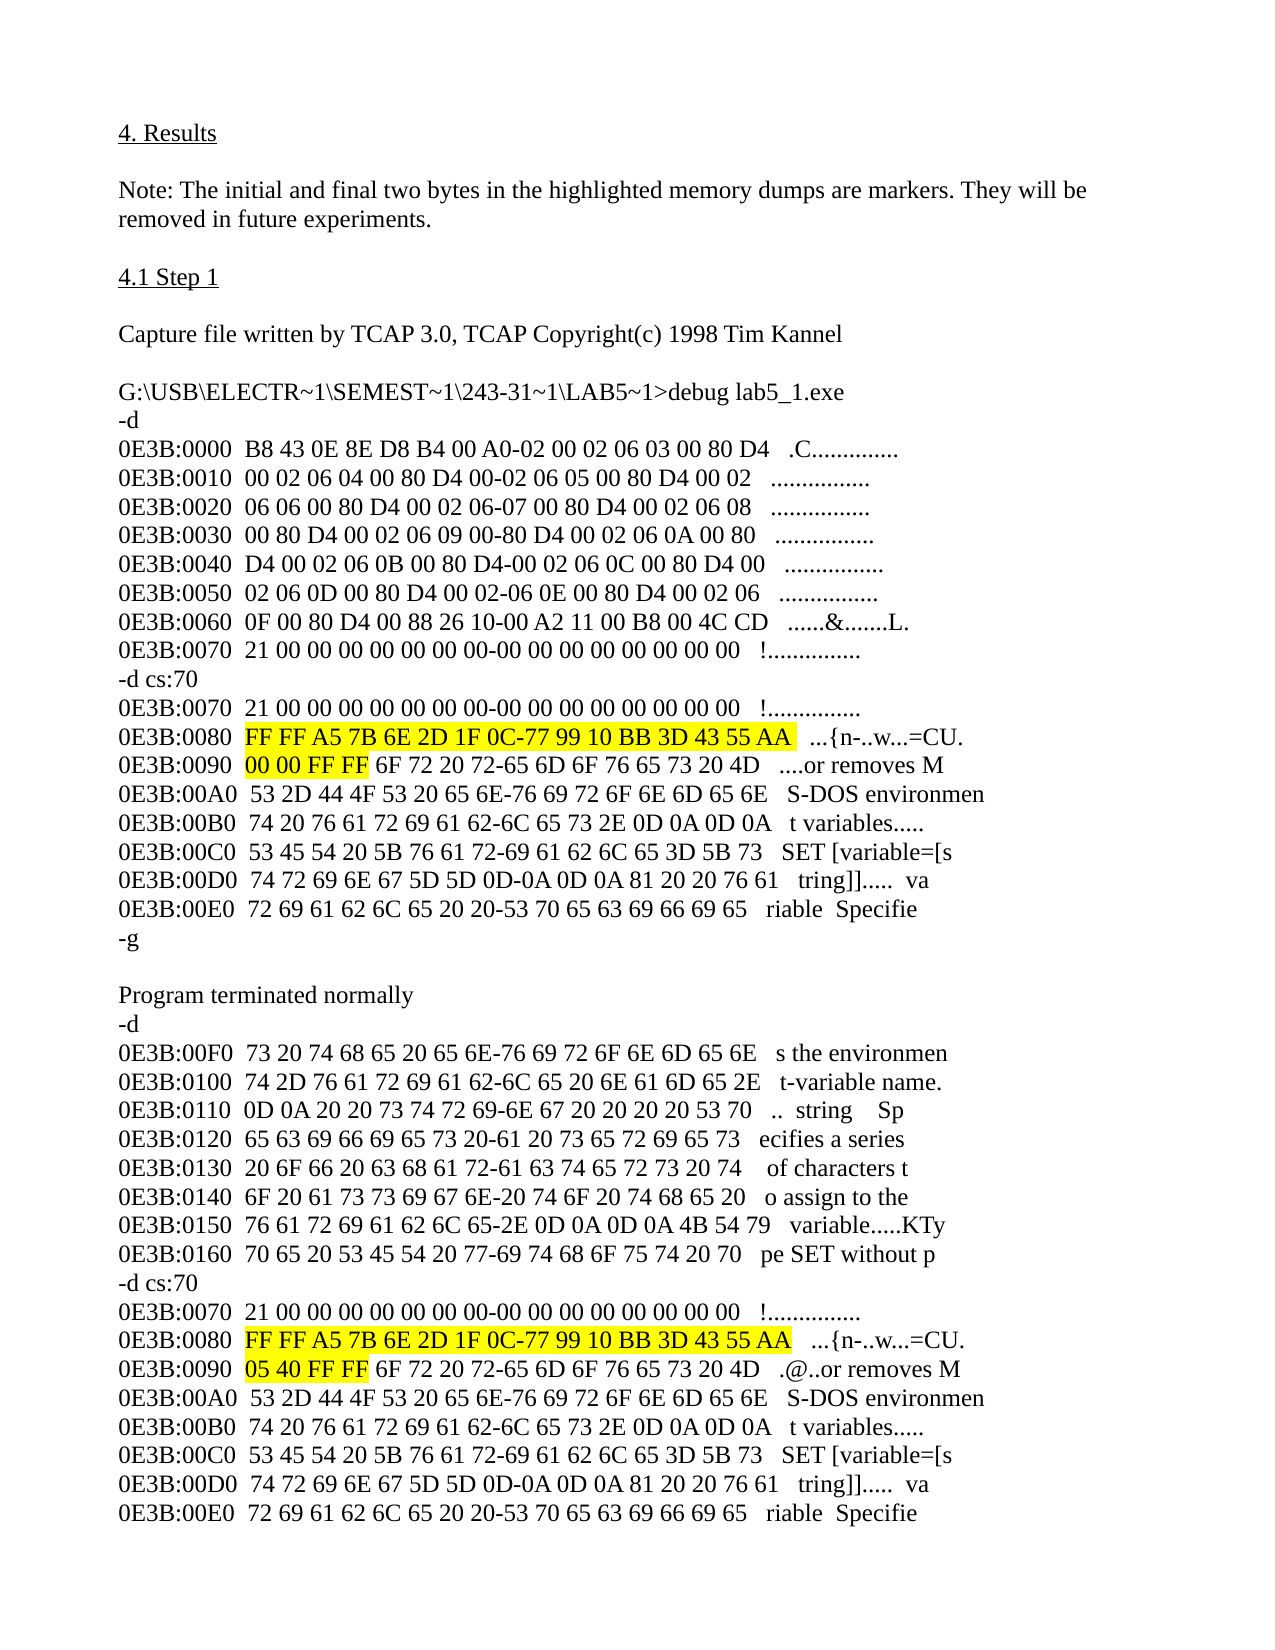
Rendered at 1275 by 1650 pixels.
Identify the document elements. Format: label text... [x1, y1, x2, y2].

text 0E3B:0000 B8 43 0E 8E D8 B4 00 A0-02 00 02 06 03 00 80 D4 .C.............. [118, 434, 1157, 463]
text 0E3B:0080 FF FF A5 7B 6E 2D 1F 0C-77 99 10 BB 3D 43 55 AA ...{n-..w...=CU. [118, 1326, 1157, 1354]
text 0E3B:0110 0D 0A 20 20 73 74 72 69-6E 67 20 20 20 20 53 70 .. string Sp [118, 1096, 1157, 1124]
text 0E3B:0070 21 00 00 00 00 00 00 00-00 00 00 00 00 00 00 00 !............... [118, 636, 1157, 664]
text Note: The initial and final two bytes in the highlighted memory dumps are markers. They will be removed in future experiments. [118, 176, 1157, 233]
text 0E3B:0050 02 06 0D 00 80 D4 00 02-06 0E 00 80 D4 00 02 06 ................ [118, 578, 1157, 607]
text 0E3B:00D0 74 72 69 6E 67 5D 5D 0D-0A 0D 0A 81 20 20 76 61 tring]]..... va [118, 866, 1157, 894]
text 0E3B:0140 6F 20 61 73 73 69 67 6E-20 74 6F 20 74 68 65 20 o assign to the [118, 1182, 1157, 1211]
text -d cs:70 [118, 664, 1157, 693]
text 0E3B:00E0 72 69 61 62 6C 65 20 20-53 70 65 63 69 66 69 65 riable Specifie [118, 1498, 1157, 1527]
text 0E3B:0010 00 02 06 04 00 80 D4 00-02 06 05 00 80 D4 00 02 ................ [118, 463, 1157, 492]
text 0E3B:0130 20 6F 66 20 63 68 61 72-61 63 74 65 72 73 20 74 of characters t [118, 1153, 1157, 1182]
text 4. Results [118, 118, 1157, 147]
text -d [118, 406, 1157, 434]
text 0E3B:00D0 74 72 69 6E 67 5D 5D 0D-0A 0D 0A 81 20 20 76 61 tring]]..... va [118, 1469, 1157, 1498]
text G:\USB\ELECTR~1\SEMEST~1\243-31~1\LAB5~1>debug lab5_1.exe [118, 377, 1157, 406]
text 0E3B:0070 21 00 00 00 00 00 00 00-00 00 00 00 00 00 00 00 !............... [118, 1297, 1157, 1326]
text 0E3B:0080 FF FF A5 7B 6E 2D 1F 0C-77 99 10 BB 3D 43 55 AA ...{n-..w...=CU. [118, 722, 1157, 751]
text 0E3B:00E0 72 69 61 62 6C 65 20 20-53 70 65 63 69 66 69 65 riable Specifie [118, 894, 1157, 923]
text 0E3B:00C0 53 45 54 20 5B 76 61 72-69 61 62 6C 65 3D 5B 73 SET [variable=[s [118, 1441, 1157, 1469]
text Program terminated normally [118, 981, 1157, 1009]
text 0E3B:00B0 74 20 76 61 72 69 61 62-6C 65 73 2E 0D 0A 0D 0A t variables..... [118, 1412, 1157, 1441]
text 0E3B:0030 00 80 D4 00 02 06 09 00-80 D4 00 02 06 0A 00 80 ................ [118, 521, 1157, 549]
text 0E3B:00F0 73 20 74 68 65 20 65 6E-76 69 72 6F 6E 6D 65 6E s the environmen [118, 1038, 1157, 1067]
text 0E3B:0120 65 63 69 66 69 65 73 20-61 20 73 65 72 69 65 73 ecifies a series [118, 1124, 1157, 1153]
text 0E3B:0090 00 00 FF FF 6F 72 20 72-65 6D 6F 76 65 73 20 4D ....or removes M [118, 751, 1157, 779]
text Capture file written by TCAP 3.0, TCAP Copyright(c) 1998 Tim Kannel [118, 319, 1157, 348]
text -d cs:70 [118, 1268, 1157, 1297]
text 0E3B:00A0 53 2D 44 4F 53 20 65 6E-76 69 72 6F 6E 6D 65 6E S-DOS environmen [118, 1383, 1157, 1412]
text 0E3B:00A0 53 2D 44 4F 53 20 65 6E-76 69 72 6F 6E 6D 65 6E S-DOS environmen [118, 779, 1157, 808]
text -g [118, 923, 1157, 952]
text 0E3B:0100 74 2D 76 61 72 69 61 62-6C 65 20 6E 61 6D 65 2E t-variable name. [118, 1067, 1157, 1096]
text 0E3B:0020 06 06 00 80 D4 00 02 06-07 00 80 D4 00 02 06 08 ................ [118, 492, 1157, 521]
text 0E3B:00B0 74 20 76 61 72 69 61 62-6C 65 73 2E 0D 0A 0D 0A t variables..... [118, 808, 1157, 837]
text 4.1 Step 1 [118, 262, 1157, 291]
text 0E3B:0150 76 61 72 69 61 62 6C 65-2E 0D 0A 0D 0A 4B 54 79 variable.....KTy [118, 1211, 1157, 1239]
text 0E3B:0160 70 65 20 53 45 54 20 77-69 74 68 6F 75 74 20 70 pe SET without p [118, 1239, 1157, 1268]
text 0E3B:0040 D4 00 02 06 0B 00 80 D4-00 02 06 0C 00 80 D4 00 ................ [118, 549, 1157, 578]
text -d [118, 1009, 1157, 1038]
text 0E3B:0090 05 40 FF FF 6F 72 20 72-65 6D 6F 76 65 73 20 4D .@..or removes M [118, 1354, 1157, 1383]
text 0E3B:0070 21 00 00 00 00 00 00 00-00 00 00 00 00 00 00 00 !............... [118, 693, 1157, 722]
text 0E3B:0060 0F 00 80 D4 00 88 26 10-00 A2 11 00 B8 00 4C CD ......&.......L. [118, 607, 1157, 636]
text 0E3B:00C0 53 45 54 20 5B 76 61 72-69 61 62 6C 65 3D 5B 73 SET [variable=[s [118, 837, 1157, 866]
